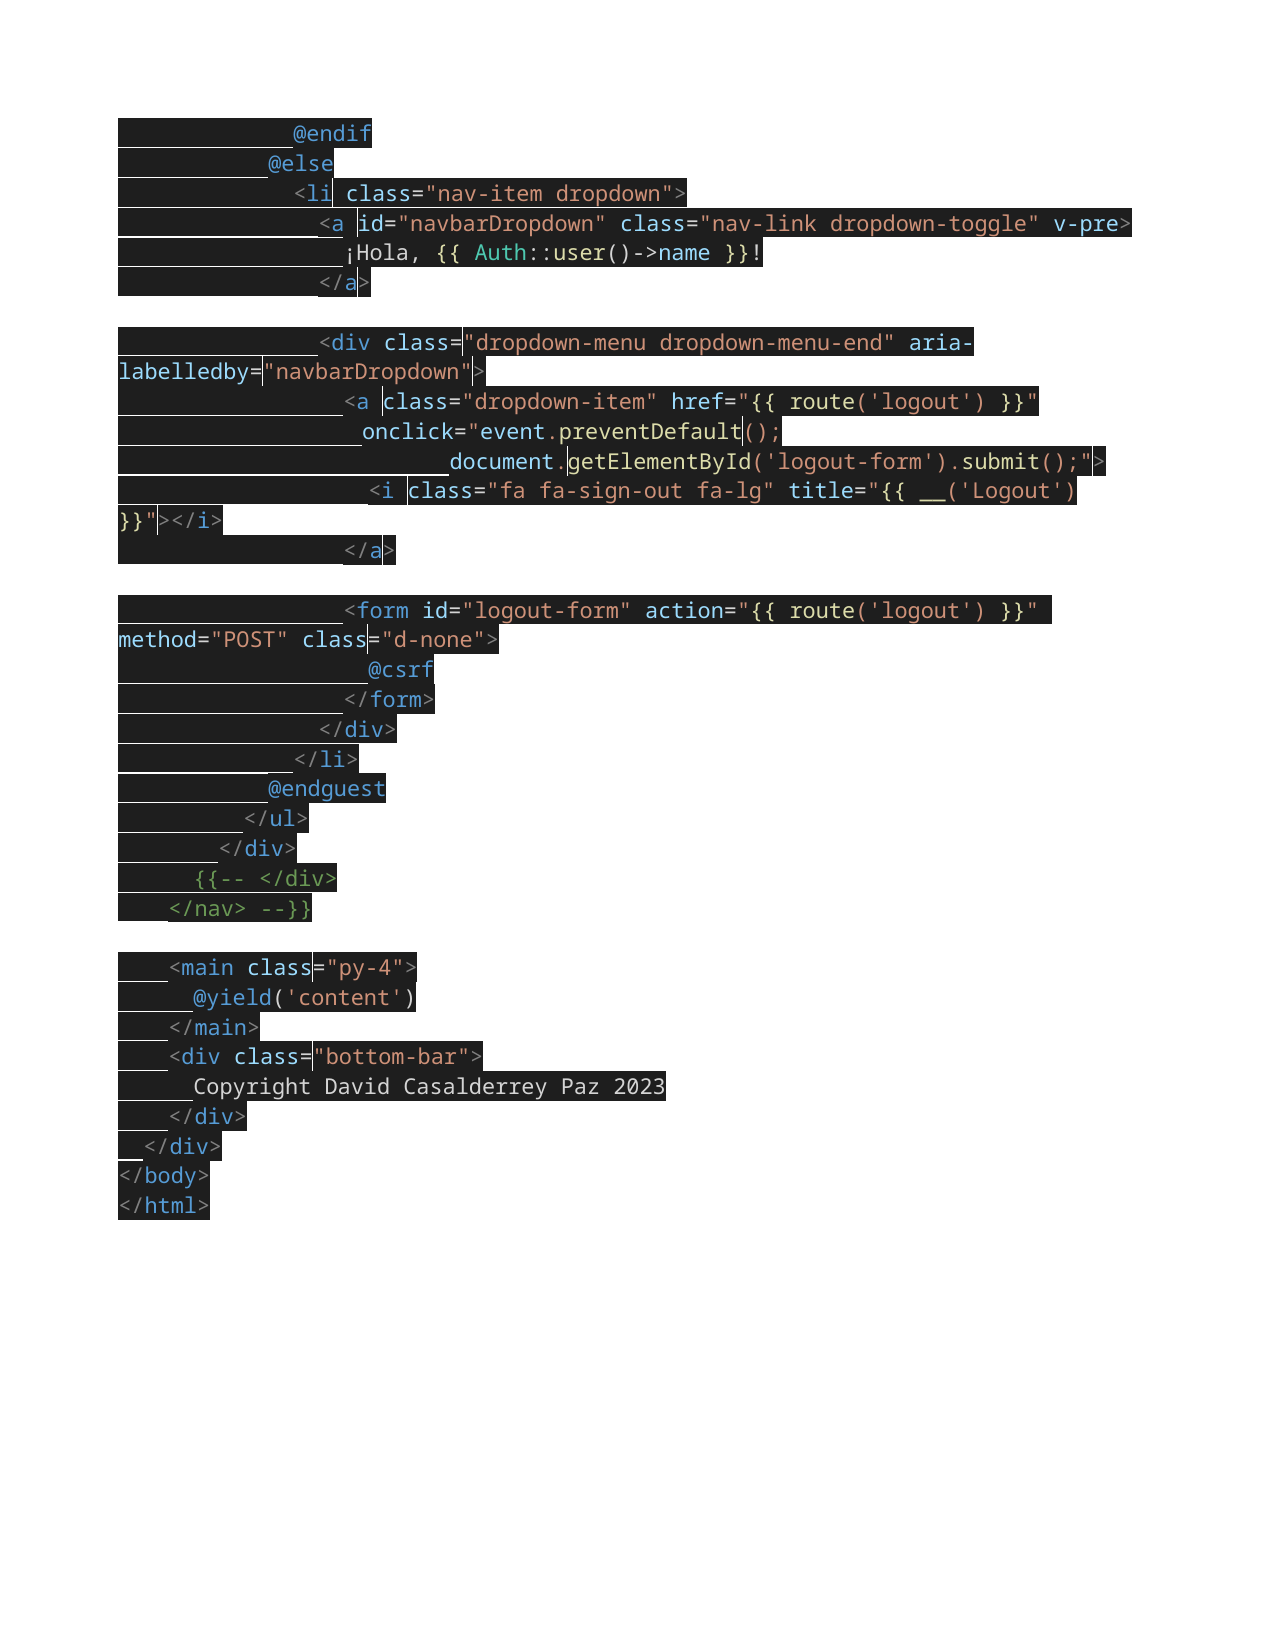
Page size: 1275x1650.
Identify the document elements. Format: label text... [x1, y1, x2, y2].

text <div class="bottom-bar"> [118, 1041, 1157, 1071]
text <a class="dropdown-item" href="{{ route('logout') }}" [118, 386, 1157, 416]
text <form id="logout-form" action="{{ route('logout') }}" method="POST" class="d-none"> [118, 594, 1157, 654]
text @yield('content') [118, 982, 1157, 1012]
text <li class="nav-item dropdown"> [118, 178, 1157, 207]
text </a> [118, 535, 1157, 565]
text document.getElementById('logout-form').submit();"> [118, 446, 1157, 476]
text <i class="fa fa-sign-out fa-lg" title="{{ __('Logout') }}"></i> [118, 476, 1157, 535]
text Copyright David Casalderrey Paz 2023 [118, 1071, 1157, 1101]
text </ul> [118, 803, 1157, 833]
text ¡Hola, {{ Auth::user()->name }}! [118, 237, 1157, 267]
text onclick="event.preventDefault(); [118, 416, 1157, 446]
text </form> [118, 684, 1157, 714]
text <main class="py-4"> [118, 952, 1157, 982]
text @endguest [118, 773, 1157, 803]
text @else [118, 148, 1157, 178]
text {{-- </div> [118, 863, 1157, 892]
text </li> [118, 743, 1157, 773]
text </html> [118, 1190, 1157, 1220]
text </nav> --}} [118, 892, 1157, 922]
text @endif [118, 118, 1157, 148]
text </main> [118, 1012, 1157, 1041]
text @csrf [118, 654, 1157, 684]
text </a> [118, 267, 1157, 297]
text <a id="navbarDropdown" class="nav-link dropdown-toggle" v-pre> [118, 207, 1157, 237]
text </div> [118, 833, 1157, 863]
text </body> [118, 1161, 1157, 1190]
text </div> [118, 1131, 1157, 1161]
text </div> [118, 1101, 1157, 1131]
text <div class="dropdown-menu dropdown-menu-end" aria-labelledby="navbarDropdown"> [118, 327, 1157, 386]
text </div> [118, 714, 1157, 743]
